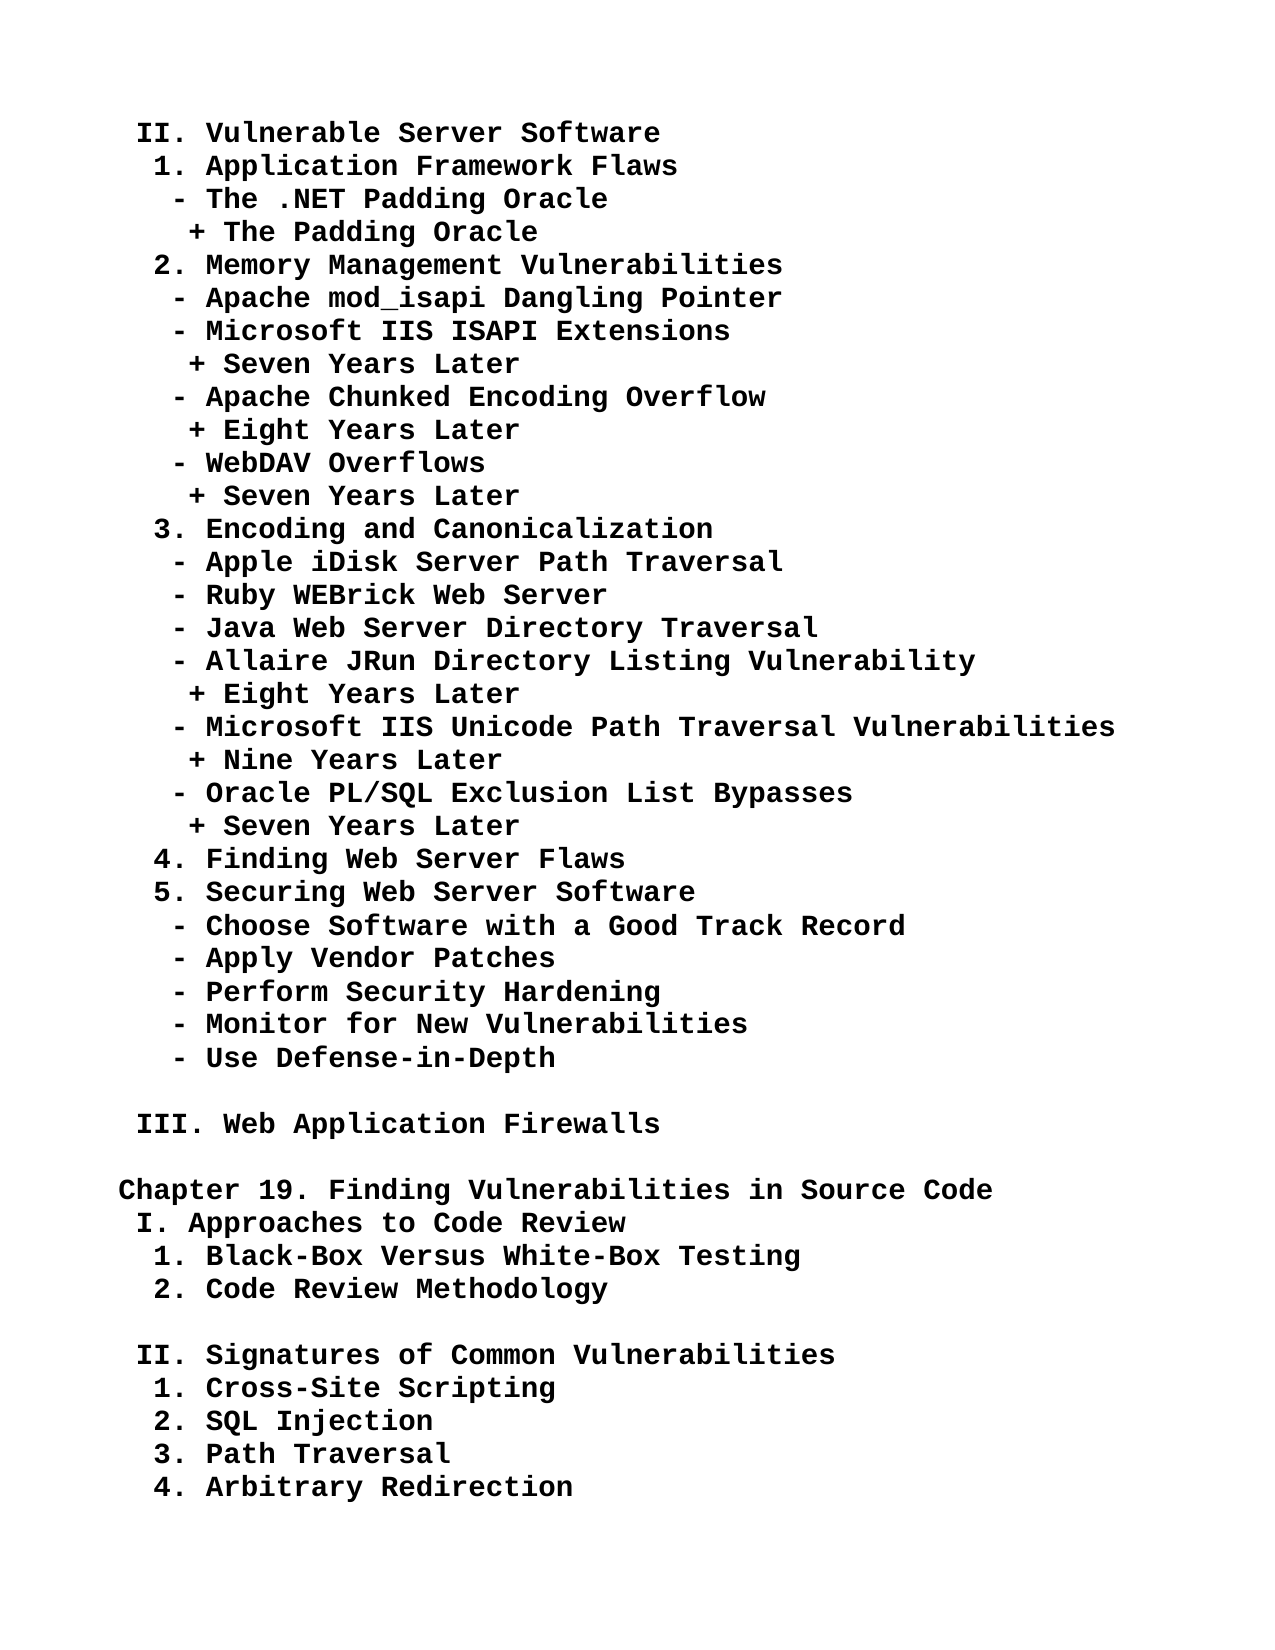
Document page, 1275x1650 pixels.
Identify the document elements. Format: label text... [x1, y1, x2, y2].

text 5. Securing Web Server Software [118, 878, 1157, 911]
text - Oracle PL/SQL Exclusion List Bypasses [118, 778, 1157, 812]
text 2. Memory Management Vulnerabilities [118, 250, 1157, 283]
text - Java Web Server Directory Traversal [118, 613, 1157, 646]
text - Ruby WEBrick Web Server [118, 580, 1157, 613]
text + Seven Years Later [118, 812, 1157, 844]
text - Monitor for New Vulnerabilities [118, 1010, 1157, 1043]
text - Apply Vendor Patches [118, 944, 1157, 977]
text - Allaire JRun Directory Listing Vulnerability [118, 646, 1157, 679]
text III. Web Application Firewalls [118, 1109, 1157, 1142]
text 4. Finding Web Server Flaws [118, 844, 1157, 878]
text 1. Cross-Site Scripting [118, 1373, 1157, 1406]
text - Apache mod_isapi Dangling Pointer [118, 283, 1157, 316]
text - Choose Software with a Good Track Record [118, 911, 1157, 944]
text - Perform Security Hardening [118, 977, 1157, 1010]
text II. Vulnerable Server Software [118, 118, 1157, 151]
text - Apache Chunked Encoding Overflow [118, 382, 1157, 415]
text - WebDAV Overflows [118, 448, 1157, 481]
text 1. Application Framework Flaws [118, 151, 1157, 184]
text 3. Encoding and Canonicalization [118, 514, 1157, 547]
text I. Approaches to Code Review [118, 1208, 1157, 1241]
text + Eight Years Later [118, 415, 1157, 448]
text 1. Black-Box Versus White-Box Testing [118, 1241, 1157, 1274]
text - Microsoft IIS Unicode Path Traversal Vulnerabilities [118, 712, 1157, 746]
text - Use Defense-in-Depth [118, 1043, 1157, 1076]
text + Seven Years Later [118, 349, 1157, 382]
text + Seven Years Later [118, 481, 1157, 514]
text - Apple iDisk Server Path Traversal [118, 547, 1157, 580]
text - Microsoft IIS ISAPI Extensions [118, 316, 1157, 349]
text Chapter 19. Finding Vulnerabilities in Source Code [118, 1175, 1157, 1208]
text + The Padding Oracle [118, 217, 1157, 250]
text 2. SQL Injection [118, 1406, 1157, 1439]
text + Eight Years Later [118, 679, 1157, 712]
text - The .NET Padding Oracle [118, 184, 1157, 217]
text + Nine Years Later [118, 746, 1157, 778]
text 2. Code Review Methodology [118, 1274, 1157, 1307]
text 4. Arbitrary Redirection [118, 1472, 1157, 1505]
text II. Signatures of Common Vulnerabilities [118, 1340, 1157, 1373]
text 3. Path Traversal [118, 1439, 1157, 1472]
